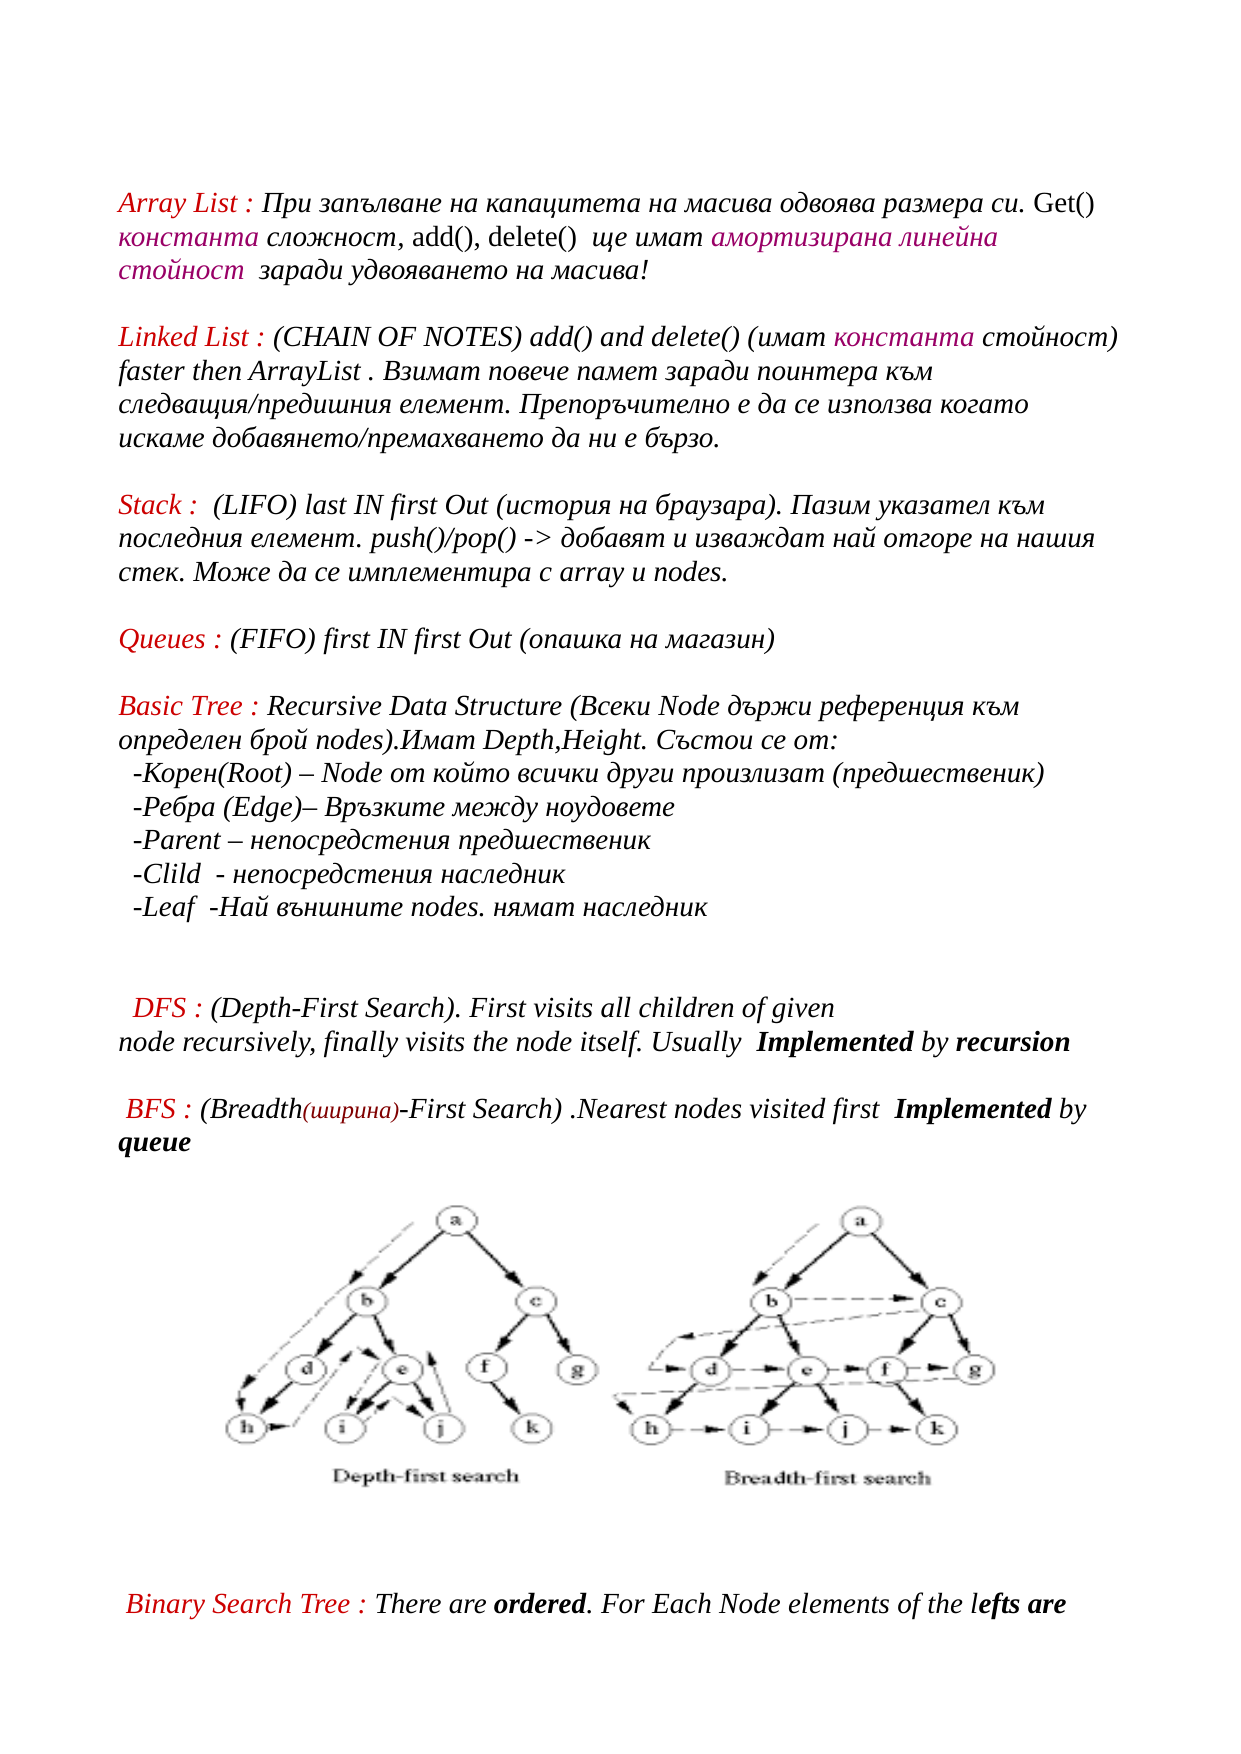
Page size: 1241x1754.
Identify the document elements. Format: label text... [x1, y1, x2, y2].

text Linked List : (CHAIN OF NOTES) add() and delete() (имат константа стойност) faster then ArrayList . Взимат повече памет заради поинтера към следващия/предишния елемент. Препоръчително е да се използва когато искаме добавянето/премахването да ни е бързо. [118, 319, 1122, 453]
text -Корен(Root) – Node от който всички други произлизат (предшественик) [118, 755, 1122, 789]
text -Ребра (Edge)– Връзките между ноудовете [118, 789, 1122, 822]
text Basic Tree : Recursive Data Structure (Всеки Node държи референция към определен брой nodes).Имат Depth,Height. Състои се от: [118, 688, 1122, 755]
text -Parent – непосредстения предшественик [118, 822, 1122, 856]
text node recursively, finally visits the node itself. Usually Implemented by recursion [118, 1024, 1122, 1057]
text BFS : (Breadth(ширина)-First Search) .Nearest nodes visited first Implemented by queue [118, 1091, 1122, 1158]
text Binary Search Tree : There are ordered. For Each Node elements of the lefts are [118, 1586, 1122, 1620]
text -Leaf -Най външните nodes. нямат наследник [118, 889, 1122, 923]
text Queues : (FIFO) first IN first Out (опашка на магазин) [118, 621, 1122, 655]
text -Clild - непосредстения наследник [118, 856, 1122, 889]
text Stack : (LIFO) last IN first Out (история на браузара). Пазим указател към последния елемент. push()/pop() -> добавят и изваждат най отгоре на нашия стек. Може да се имплементира с array и nodes. [118, 487, 1122, 588]
text DFS : (Depth-First Search). First visits all children of given [118, 990, 1122, 1024]
text Array List : При запълване на капацитета на масива одвоява размера си. Get() константа сложност, add(), delete() ще имат амортизирана линейна стойност заради удвояването на масива! [118, 185, 1122, 286]
